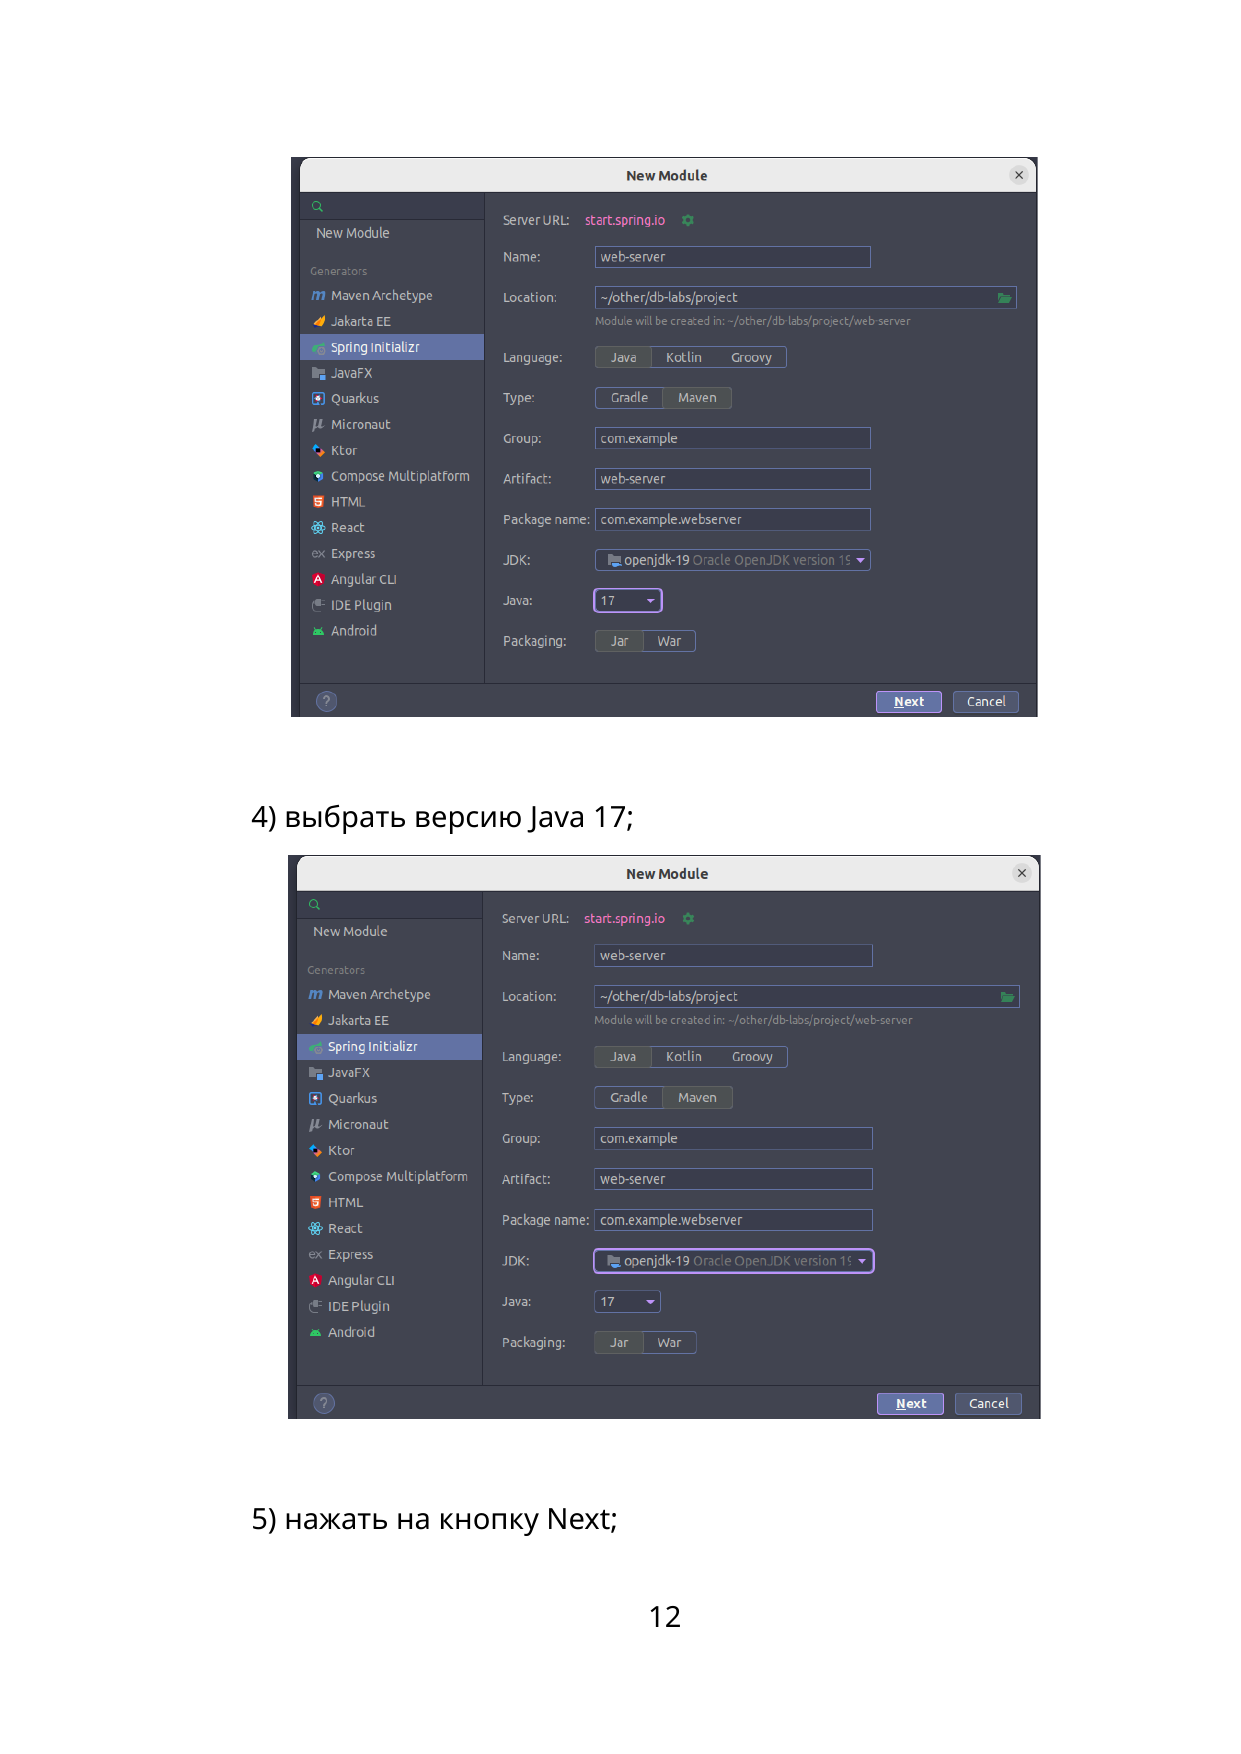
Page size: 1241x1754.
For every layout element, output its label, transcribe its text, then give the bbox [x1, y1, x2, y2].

list выбрать версию Java 17; [177, 796, 1152, 836]
picture [288, 855, 1041, 1419]
list нажать на кнопку Next; [177, 1498, 1152, 1538]
picture [291, 157, 1038, 717]
